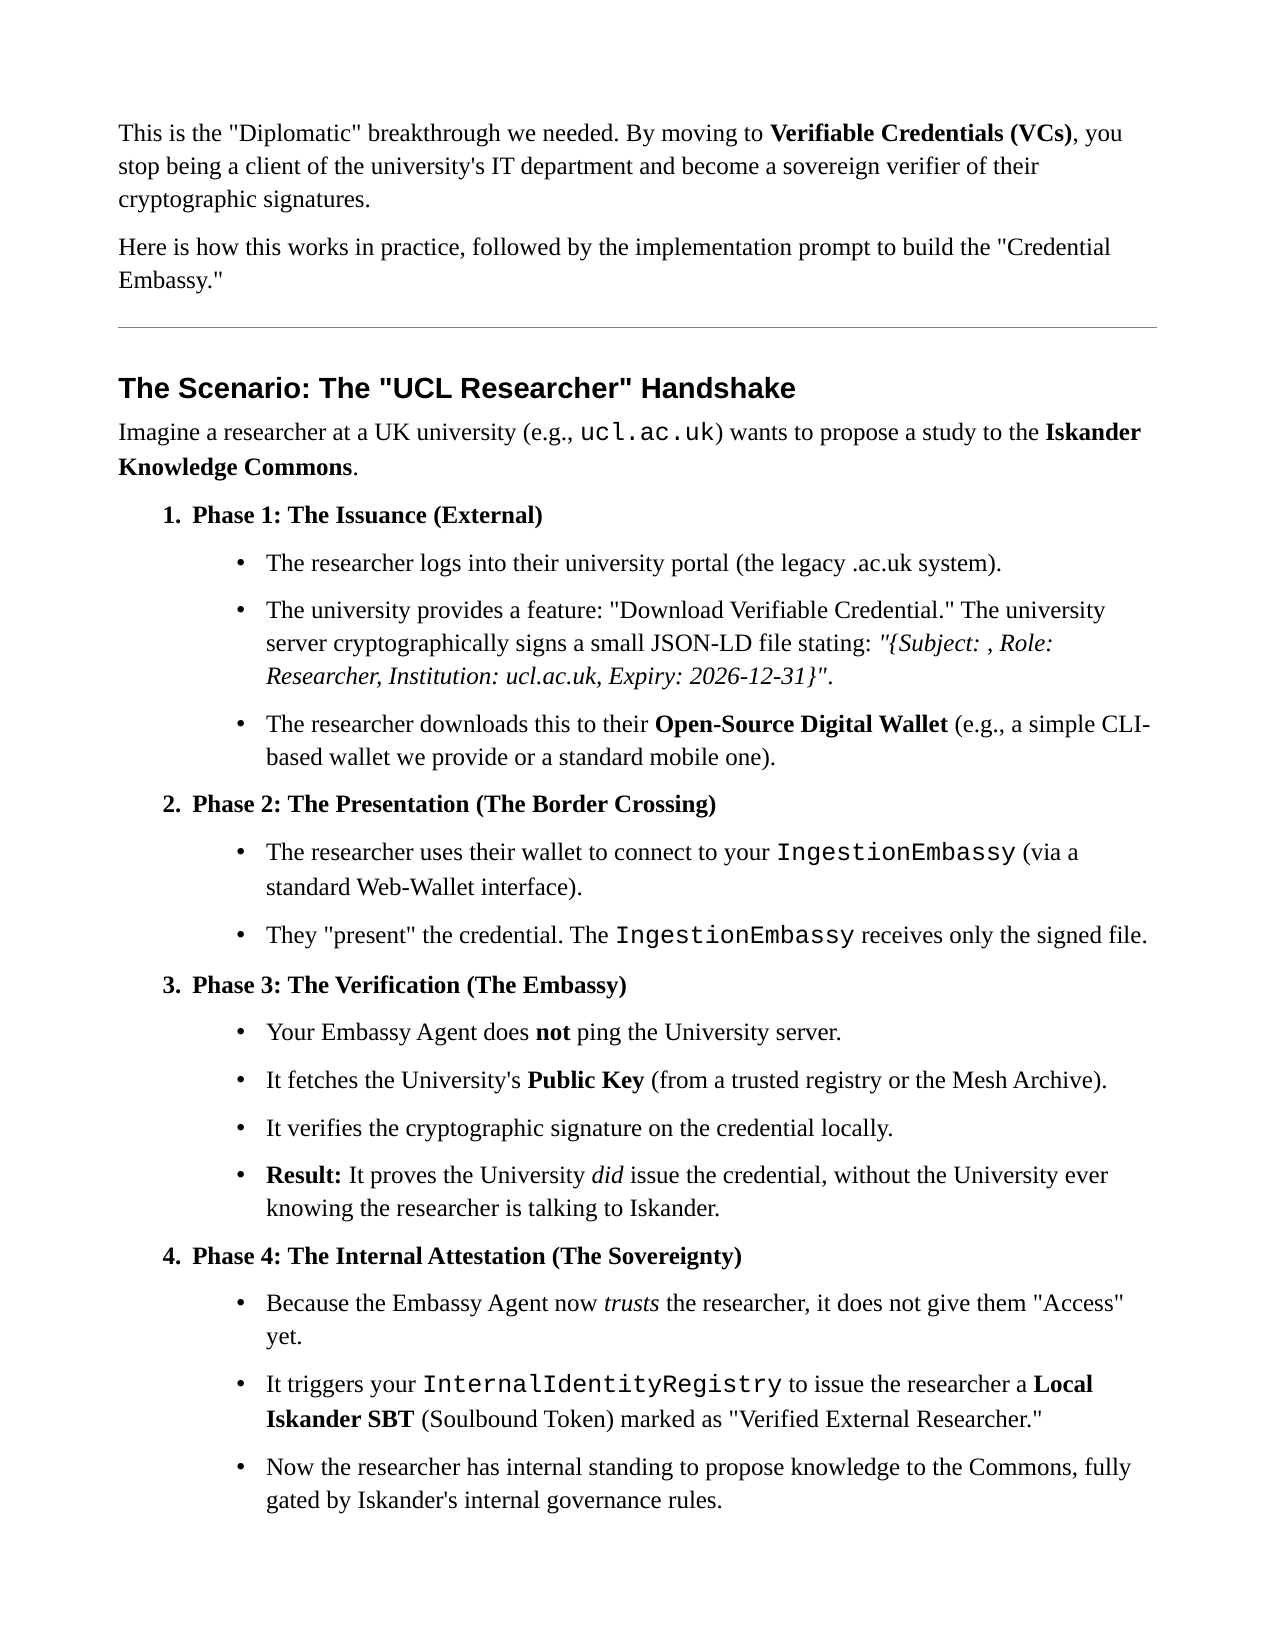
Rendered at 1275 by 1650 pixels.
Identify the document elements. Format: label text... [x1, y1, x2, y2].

list The researcher logs into their university portal (the legacy .ac.uk system). [236, 548, 1157, 576]
list Because the Embassy Agent now trusts the researcher, it does not give them "Access" yet. [236, 1288, 1157, 1350]
list Result: It proves the University did issue the credential, without the University ever knowing the researcher is talking to Iskander. [236, 1160, 1157, 1222]
list Your Embassy Agent does not ping the University server. [236, 1017, 1157, 1046]
list Phase 1: The Issuance (External) [162, 500, 1157, 529]
list It verifies the cryptographic signature on the credential locally. [236, 1113, 1157, 1141]
list Phase 2: The Presentation (The Border Crossing) [162, 789, 1157, 818]
text Imagine a researcher at a UK university (e.g., ucl.ac.uk) wants to propose a study to the Iskander Knowledge Commons. [118, 417, 1157, 481]
list It triggers your InternalIdentityRegistry to issue the researcher a Local Iskander SBT (Soulbound Token) marked as "Verified External Researcher." [236, 1369, 1157, 1433]
list The researcher downloads this to their Open-Source Digital Wallet (e.g., a simple CLI-based wallet we provide or a standard mobile one). [236, 709, 1157, 771]
text This is the "Diplomatic" breakthrough we needed. By moving to Verifiable Credentials (VCs), you stop being a client of the university's IT department and become a sovereign verifier of their cryptographic signatures. [118, 118, 1157, 213]
list It fetches the University's Public Key (from a trusted registry or the Mesh Archive). [236, 1065, 1157, 1094]
list Phase 3: The Verification (The Embassy) [162, 970, 1157, 998]
list They "present" the credential. The IngestionEmbassy receives only the signed file. [236, 920, 1157, 951]
list The university provides a feature: "Download Verifiable Credential." The university server cryptographically signs a small JSON-LD file stating: "{Subject: , Role: Researcher, Institution: ucl.ac.uk, Expiry: 2026-12-31}". [236, 595, 1157, 690]
text Here is how this works in practice, followed by the implementation prompt to build the "Credential Embassy." [118, 232, 1157, 293]
list Now the researcher has internal standing to propose knowledge to the Commons, fully gated by Iskander's internal governance rules. [236, 1452, 1157, 1513]
list Phase 4: The Internal Attestation (The Sovereignty) [162, 1241, 1157, 1269]
subtitle The Scenario: The "UCL Researcher" Handshake [118, 371, 1157, 405]
list The researcher uses their wallet to connect to your IngestionEmbassy (via a standard Web-Wallet interface). [236, 837, 1157, 901]
